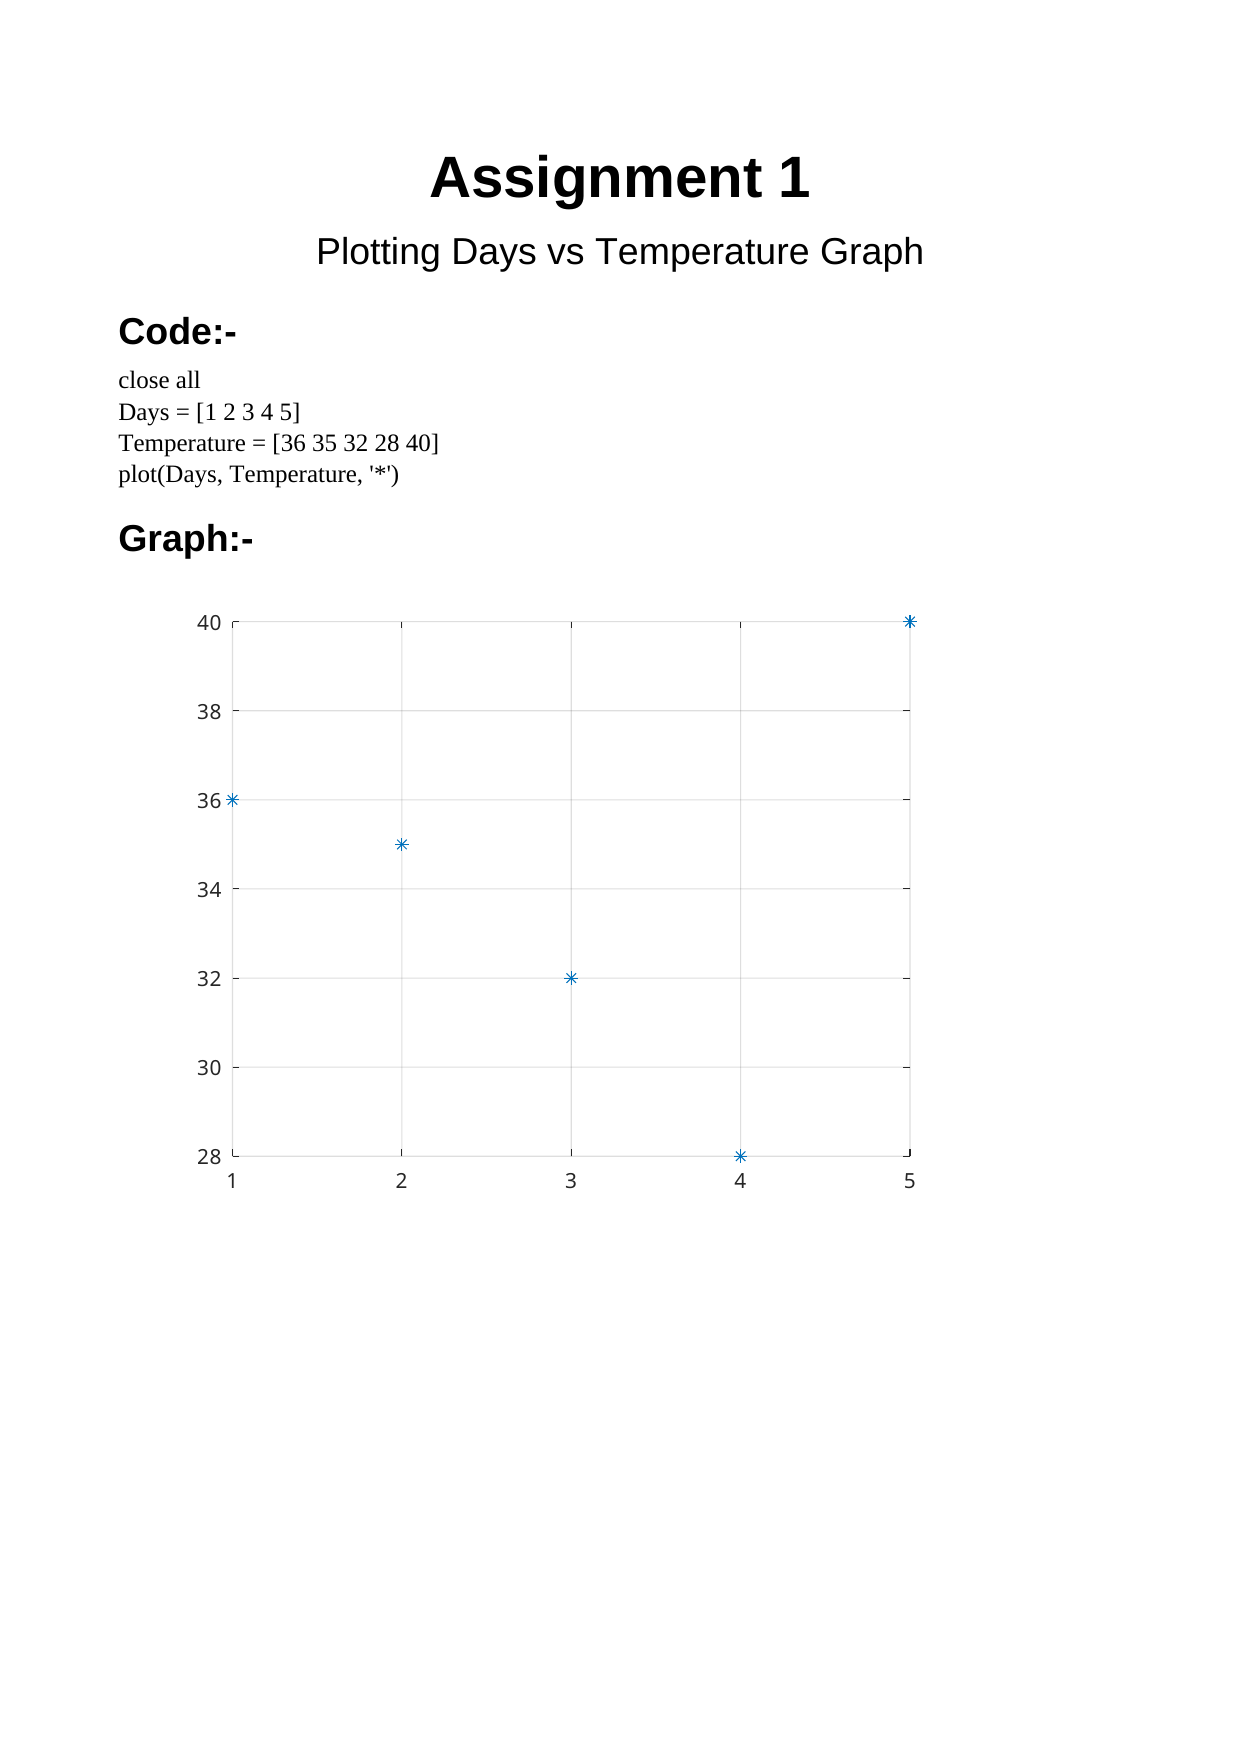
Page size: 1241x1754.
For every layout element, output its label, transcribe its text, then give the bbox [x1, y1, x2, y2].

text close all [118, 365, 1122, 394]
title Assignment 1 [118, 143, 1122, 210]
text Days = [1 2 3 4 5] [118, 397, 1122, 425]
subtitle Plotting Days vs Temperature Graph [118, 229, 1122, 272]
text Temperature = [36 35 32 28 40] [118, 428, 1122, 457]
subtitle Graph:- [118, 516, 1122, 559]
text plot(Days, Temperature, '*') [118, 459, 1122, 488]
subtitle Code:- [118, 309, 1122, 353]
